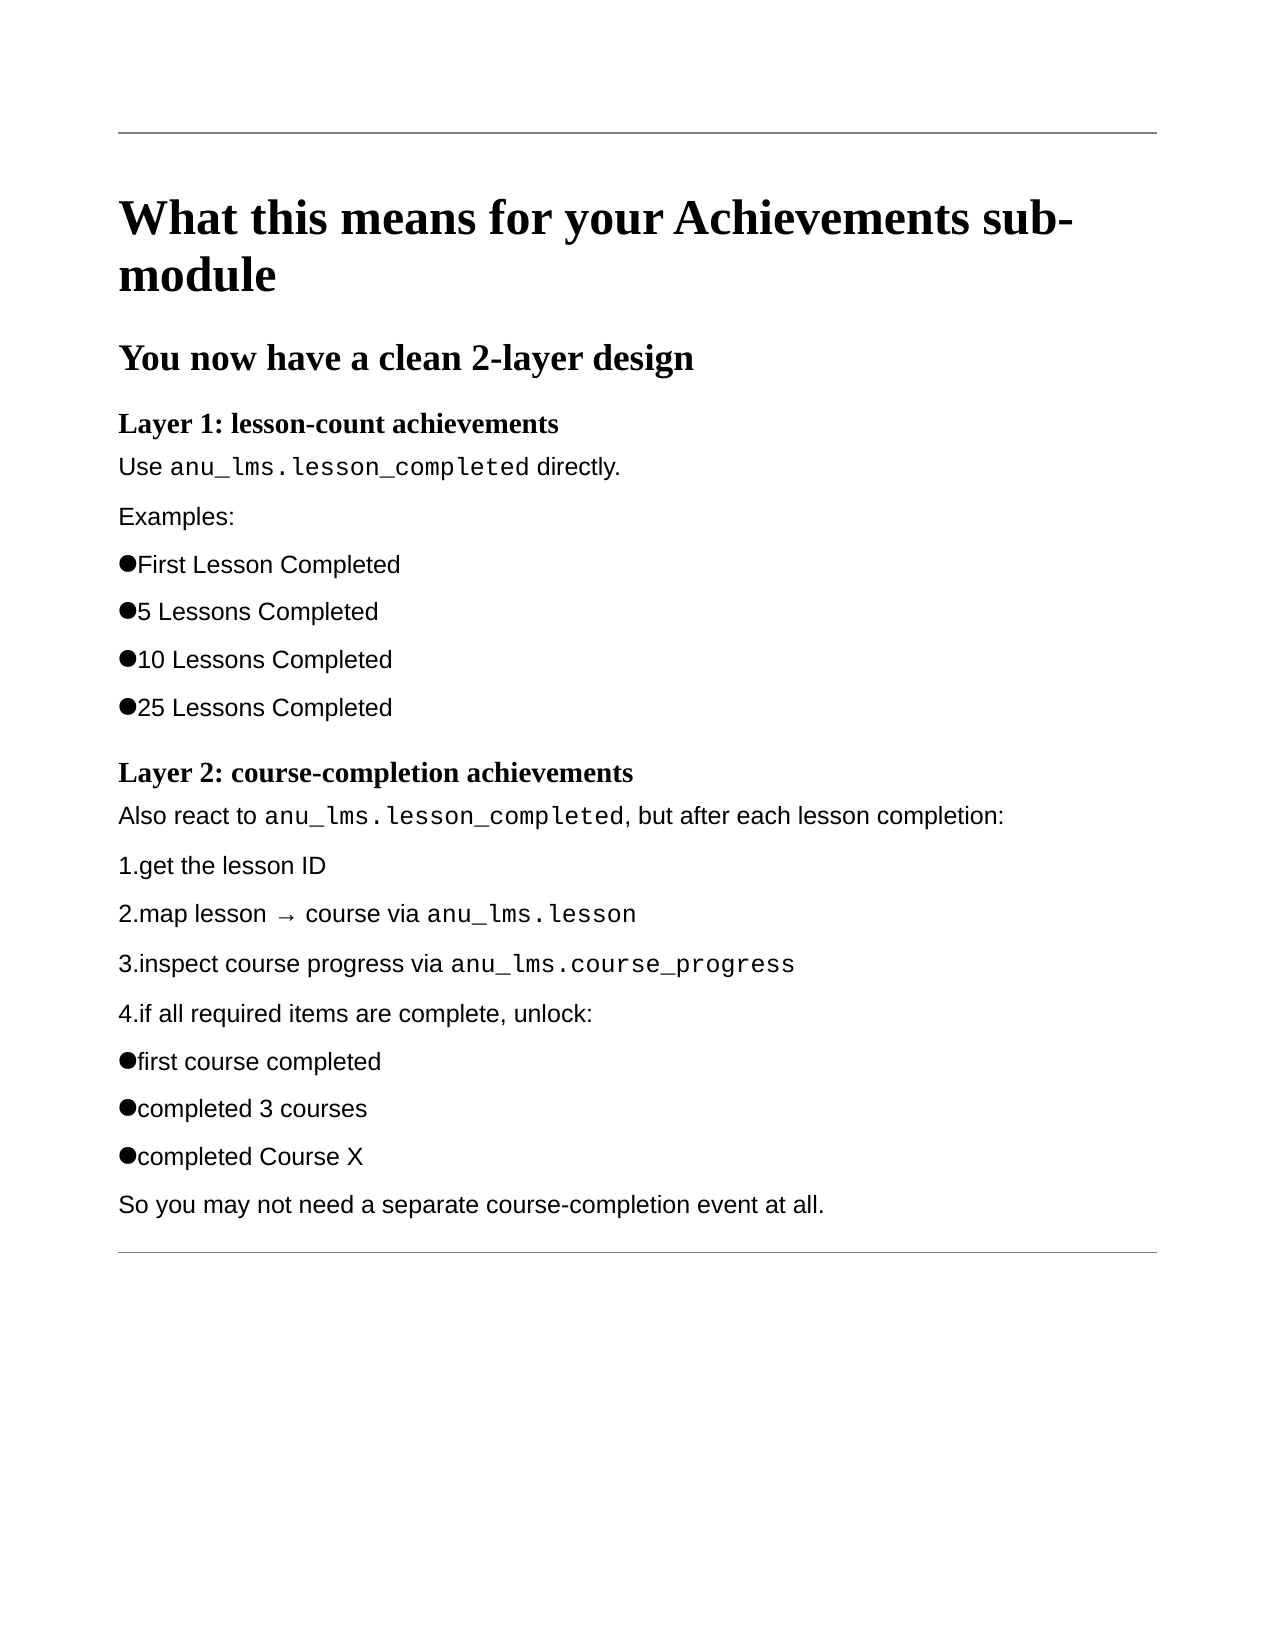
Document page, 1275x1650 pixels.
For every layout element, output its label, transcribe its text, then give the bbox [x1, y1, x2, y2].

list first course completed [118, 1047, 1157, 1076]
list inspect course progress via anu_lms.course_progress [118, 949, 1157, 980]
text So you may not need a separate course-completion event at all. [118, 1190, 1157, 1218]
list completed Course X [118, 1142, 1157, 1171]
list 10 Lessons Completed [118, 645, 1157, 674]
list if all required items are complete, unlock: [118, 999, 1157, 1028]
list completed 3 courses [118, 1094, 1157, 1123]
subtitle Layer 1: lesson-count achievements [118, 406, 1157, 439]
list map lesson → course via anu_lms.lesson [118, 899, 1157, 930]
text Examples: [118, 502, 1157, 531]
text Use anu_lms.lesson_completed directly. [118, 452, 1157, 483]
list get the lesson ID [118, 851, 1157, 880]
list 5 Lessons Completed [118, 597, 1157, 626]
subtitle What this means for your Achievements sub-module [118, 187, 1157, 302]
subtitle You now have a clean 2-layer design [118, 336, 1157, 379]
list First Lesson Completed [118, 550, 1157, 578]
text Also react to anu_lms.lesson_completed, but after each lesson completion: [118, 801, 1157, 832]
list 25 Lessons Completed [118, 693, 1157, 722]
subtitle Layer 2: course-completion achievements [118, 755, 1157, 789]
